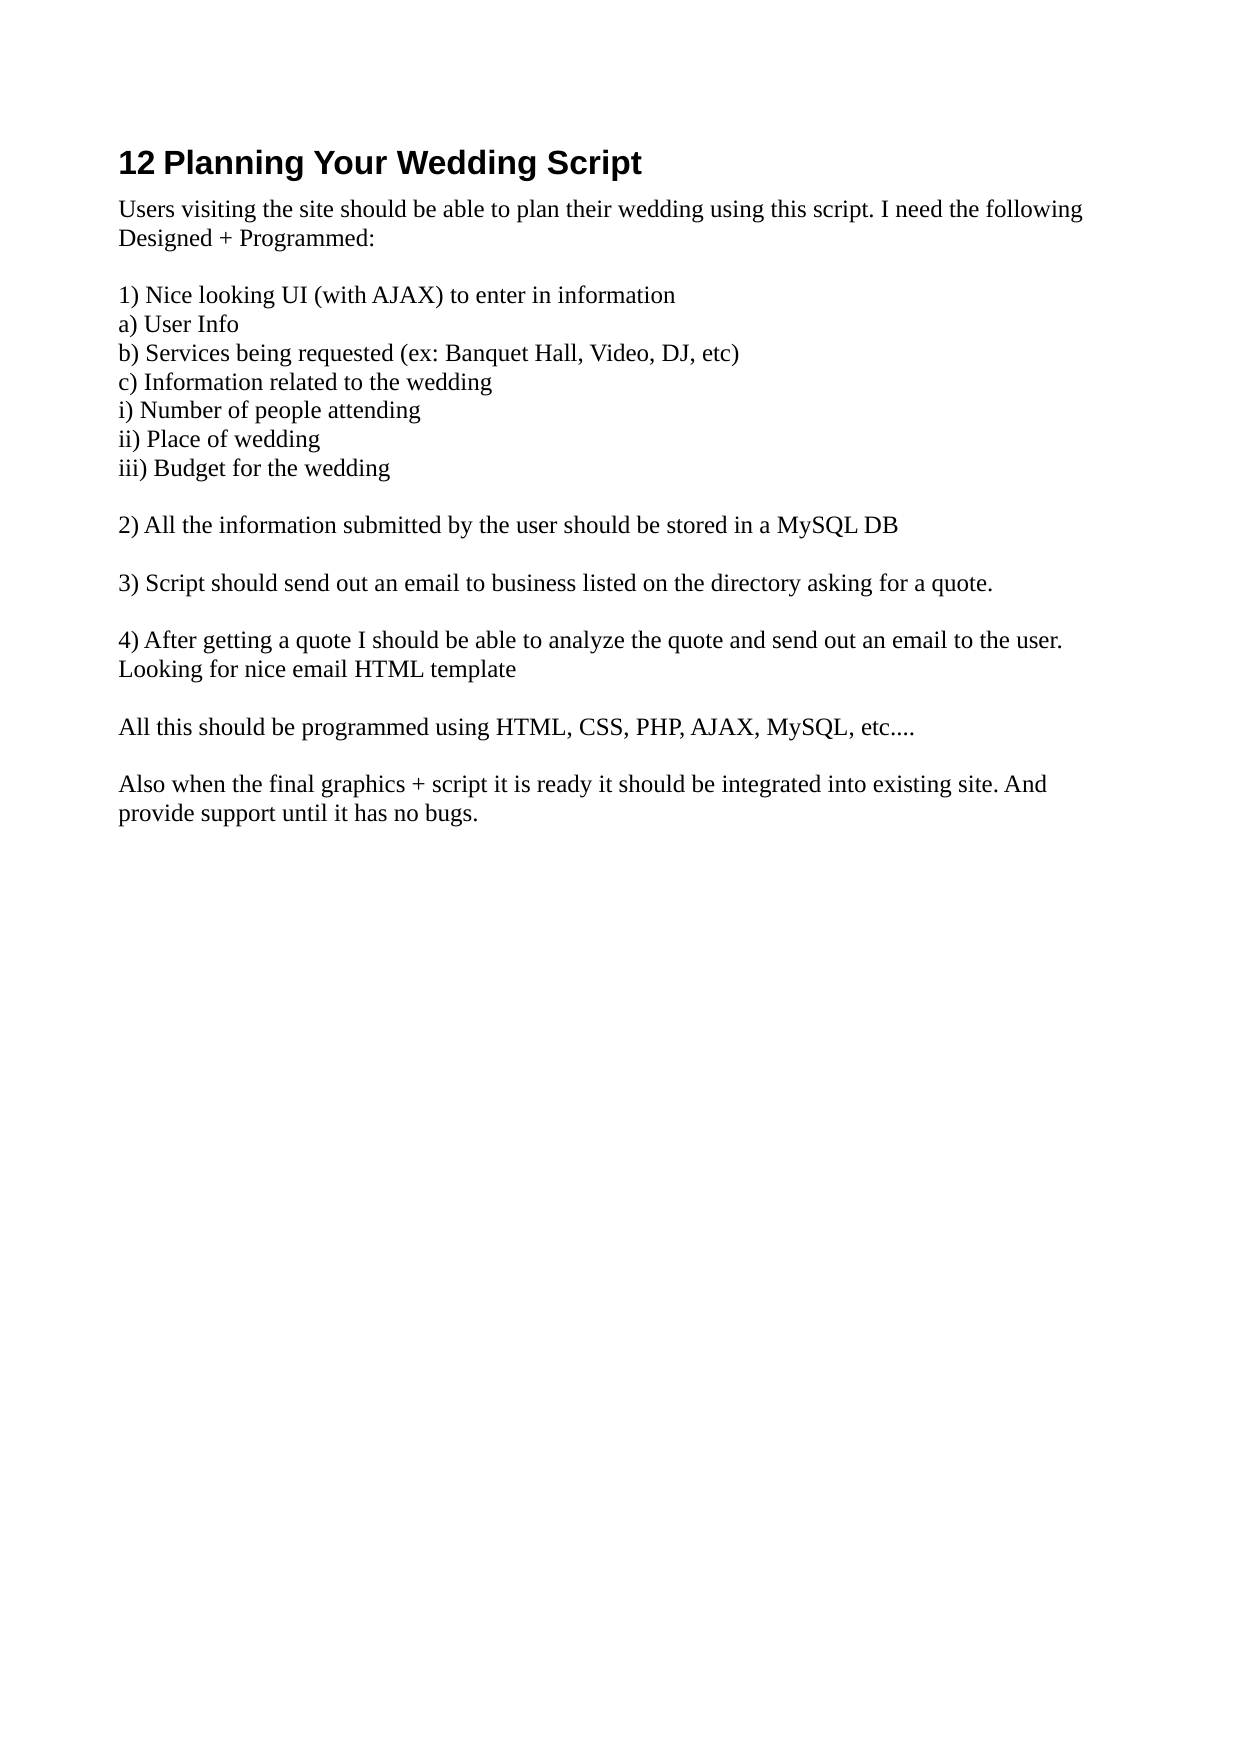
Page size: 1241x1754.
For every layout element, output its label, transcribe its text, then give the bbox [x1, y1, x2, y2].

text Users visiting the site should be able to plan their wedding using this script. I need the following Designed + Programmed: 1) Nice looking UI (with AJAX) to enter in information a) User Info b) Services being requested (ex: Banquet Hall, Video, DJ, etc) c) Information related to the wedding i) Number of people attending ii) Place of wedding iii) Budget for the wedding 2) All the information submitted by the user should be stored in a MySQL DB 3) Script should send out an email to business listed on the directory asking for a quote. 4) After getting a quote I should be able to analyze the quote and send out an email to the user. Looking for nice email HTML template All this should be programmed using HTML, CSS, PHP, AJAX, MySQL, etc.... Also when the final graphics + script it is ready it should be integrated into existing site. And provide support until it has no bugs. [118, 194, 1122, 827]
subtitle Planning Your Wedding Script [118, 143, 1122, 182]
